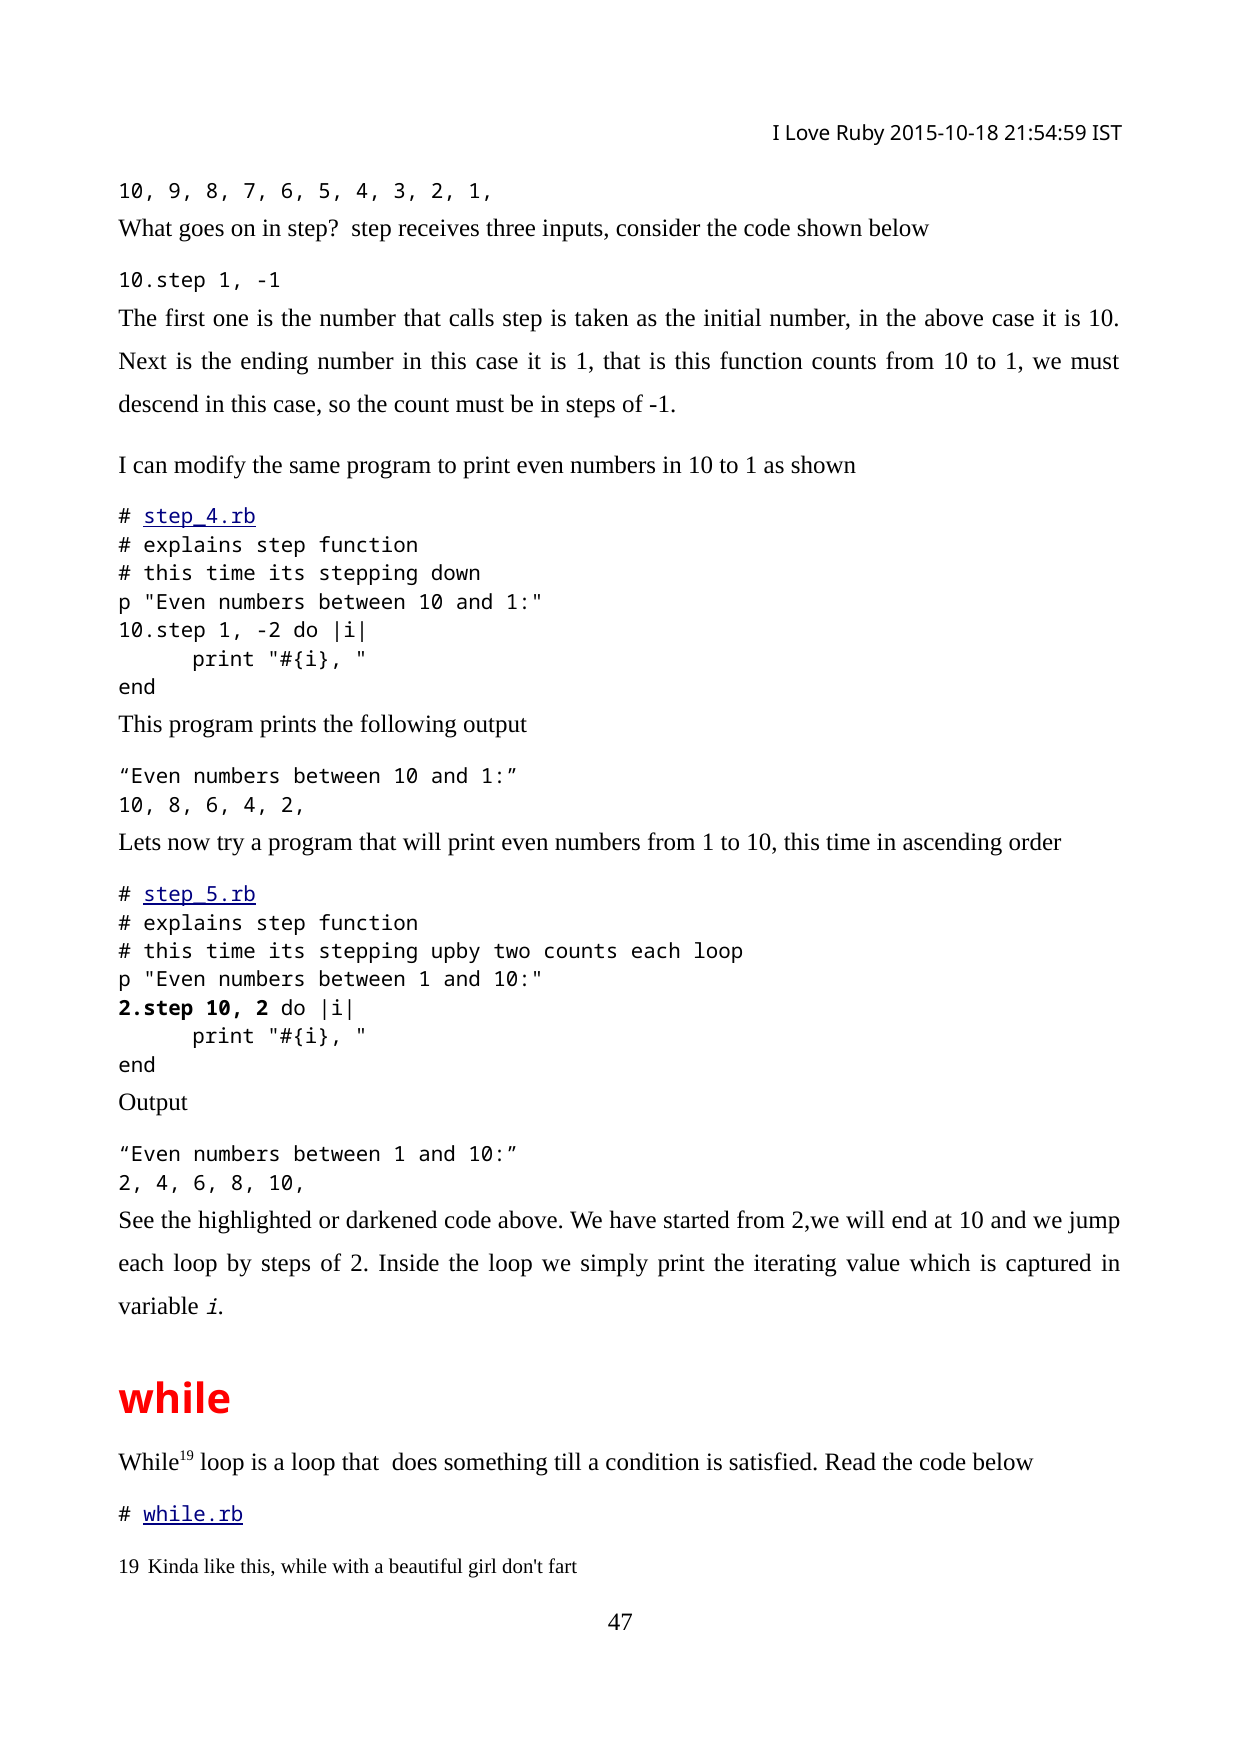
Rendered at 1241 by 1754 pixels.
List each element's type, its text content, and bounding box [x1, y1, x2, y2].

text “Even numbers between 10 and 1:” [118, 762, 1122, 790]
subtitle while [118, 1369, 1122, 1426]
text # explains step function [118, 908, 1122, 936]
text 10, 9, 8, 7, 6, 5, 4, 3, 2, 1, [118, 176, 1122, 204]
text end [118, 672, 1122, 701]
text 10, 8, 6, 4, 2, [118, 790, 1122, 818]
text # this time its stepping upby two counts each loop [118, 936, 1122, 964]
text 10.step 1, -1 [118, 265, 1122, 294]
text What goes on in step? step receives three inputs, consider the code shown below [118, 213, 1122, 242]
text See the highlighted or darkened code above. We have started from 2,we will end at 10 and we jump each loop by steps of 2. Inside the loop we simply print the iterating value which is captured in variable i. [118, 1205, 1122, 1321]
text 10.step 1, -2 do |i| [118, 615, 1122, 644]
text “Even numbers between 1 and 10:” [118, 1139, 1122, 1168]
text # step_5.rb [118, 879, 1122, 908]
text print "#{i}, " [118, 644, 1122, 672]
text print "#{i}, " [118, 1021, 1122, 1050]
text # while.rb [118, 1499, 1122, 1528]
text 2.step 10, 2 do |i| [118, 993, 1122, 1021]
text 2, 4, 6, 8, 10, [118, 1168, 1122, 1196]
text p "Even numbers between 10 and 1:" [118, 587, 1122, 615]
text Kinda like this, while with a beautiful girl don't fart [118, 1553, 1122, 1578]
text p "Even numbers between 1 and 10:" [118, 964, 1122, 993]
text # this time its stepping down [118, 558, 1122, 587]
text # explains step function [118, 530, 1122, 558]
text Lets now try a program that will print even numbers from 1 to 10, this time in ascending order [118, 827, 1122, 856]
text end [118, 1050, 1122, 1078]
text I can modify the same program to print even numbers in 10 to 1 as shown [118, 450, 1122, 478]
text # step_4.rb [118, 502, 1122, 530]
text This program prints the following output [118, 709, 1122, 738]
text While loop is a loop that does something till a condition is satisfied. Read the code below [118, 1447, 1122, 1476]
text Output [118, 1087, 1122, 1116]
text The first one is the number that calls step is taken as the initial number, in the above case it is 10. Next is the ending number in this case it is 1, that is this function counts from 10 to 1, we must descend in this case, so the count must be in steps of -1. [118, 303, 1122, 418]
